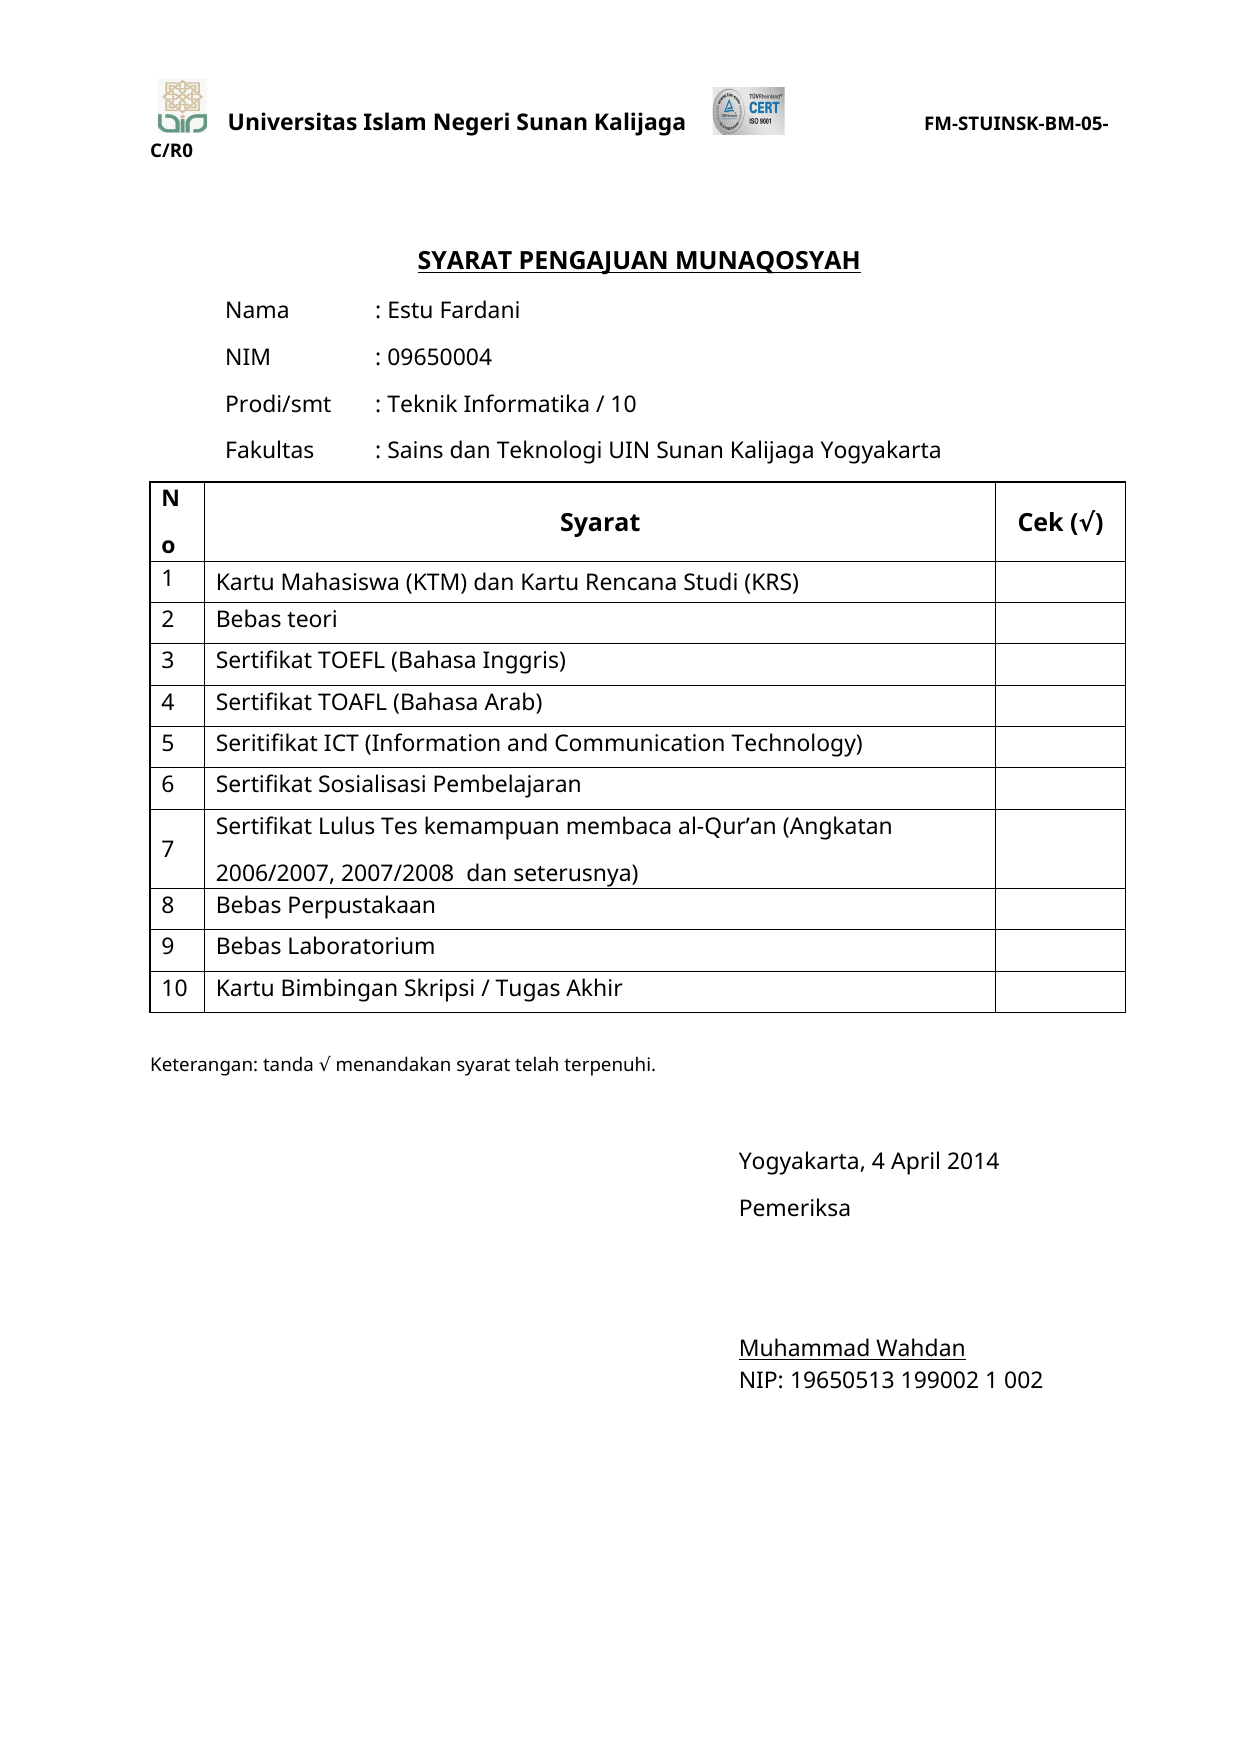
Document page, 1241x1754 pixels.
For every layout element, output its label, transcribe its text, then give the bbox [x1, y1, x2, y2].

table_cell Sertifikat Sosialisasi Pembelajaran [205, 768, 995, 809]
table_cell Kartu Bimbingan Skripsi / Tugas Akhir [205, 972, 995, 1012]
table_cell Bebas Perpustakaan [205, 889, 995, 929]
table_header No [151, 483, 204, 561]
table_cell Kartu Mahasiswa (KTM) dan Kartu Rencana Studi (KRS) [205, 562, 995, 602]
table_cell [996, 603, 1125, 643]
table_cell 3 [151, 644, 204, 684]
table_cell [996, 686, 1125, 726]
table_cell Sertifikat TOAFL (Bahasa Arab) [205, 686, 995, 726]
table_cell [996, 810, 1125, 888]
text SYARAT PENGAJUAN MUNAQOSYAH [150, 243, 1128, 277]
text Nama : Estu Fardani [225, 294, 1128, 325]
table_cell 1 [151, 562, 204, 602]
text Muhammad Wahdan [738, 1332, 1094, 1364]
table_cell Sertifikat TOEFL (Bahasa Inggris) [205, 644, 995, 684]
table_cell 6 [151, 768, 204, 809]
text NIM : 09650004 [225, 341, 1128, 372]
text Yogyakarta, 4 April 2014 [738, 1145, 1094, 1176]
table_cell [996, 889, 1125, 929]
table_cell [996, 930, 1125, 971]
table_cell 9 [151, 930, 204, 971]
table_cell 8 [151, 889, 204, 929]
table_cell [996, 768, 1125, 809]
table_cell [996, 727, 1125, 767]
table_cell [996, 562, 1125, 602]
table_cell 10 [151, 972, 204, 1012]
table_cell 5 [151, 727, 204, 767]
text Prodi/smt : Teknik Informatika / 10 [225, 388, 1128, 419]
text Pemeriksa [738, 1192, 1094, 1223]
table_header Syarat [205, 483, 995, 561]
text Keterangan: tanda √ menandakan syarat telah terpenuhi. [150, 1051, 1128, 1077]
table_header Cek (√) [996, 483, 1125, 561]
text Fakultas : Sains dan Teknologi UIN Sunan Kalijaga Yogyakarta [225, 434, 1128, 466]
table_cell [996, 972, 1125, 1012]
table_cell Sertifikat Lulus Tes kemampuan membaca al-Qur’an (Angkatan 2006/2007, 2007/2008 dan seterusnya) [205, 810, 995, 888]
table_cell Bebas Laboratorium [205, 930, 995, 971]
table_cell 7 [151, 810, 204, 888]
text NIP: 19650513 199002 1 002 [738, 1364, 1094, 1395]
table_cell [996, 644, 1125, 684]
table_cell 2 [151, 603, 204, 643]
table_cell Bebas teori [205, 603, 995, 643]
table_cell 4 [151, 686, 204, 726]
table_cell Seritifikat ICT (Information and Communication Technology) [205, 727, 995, 767]
